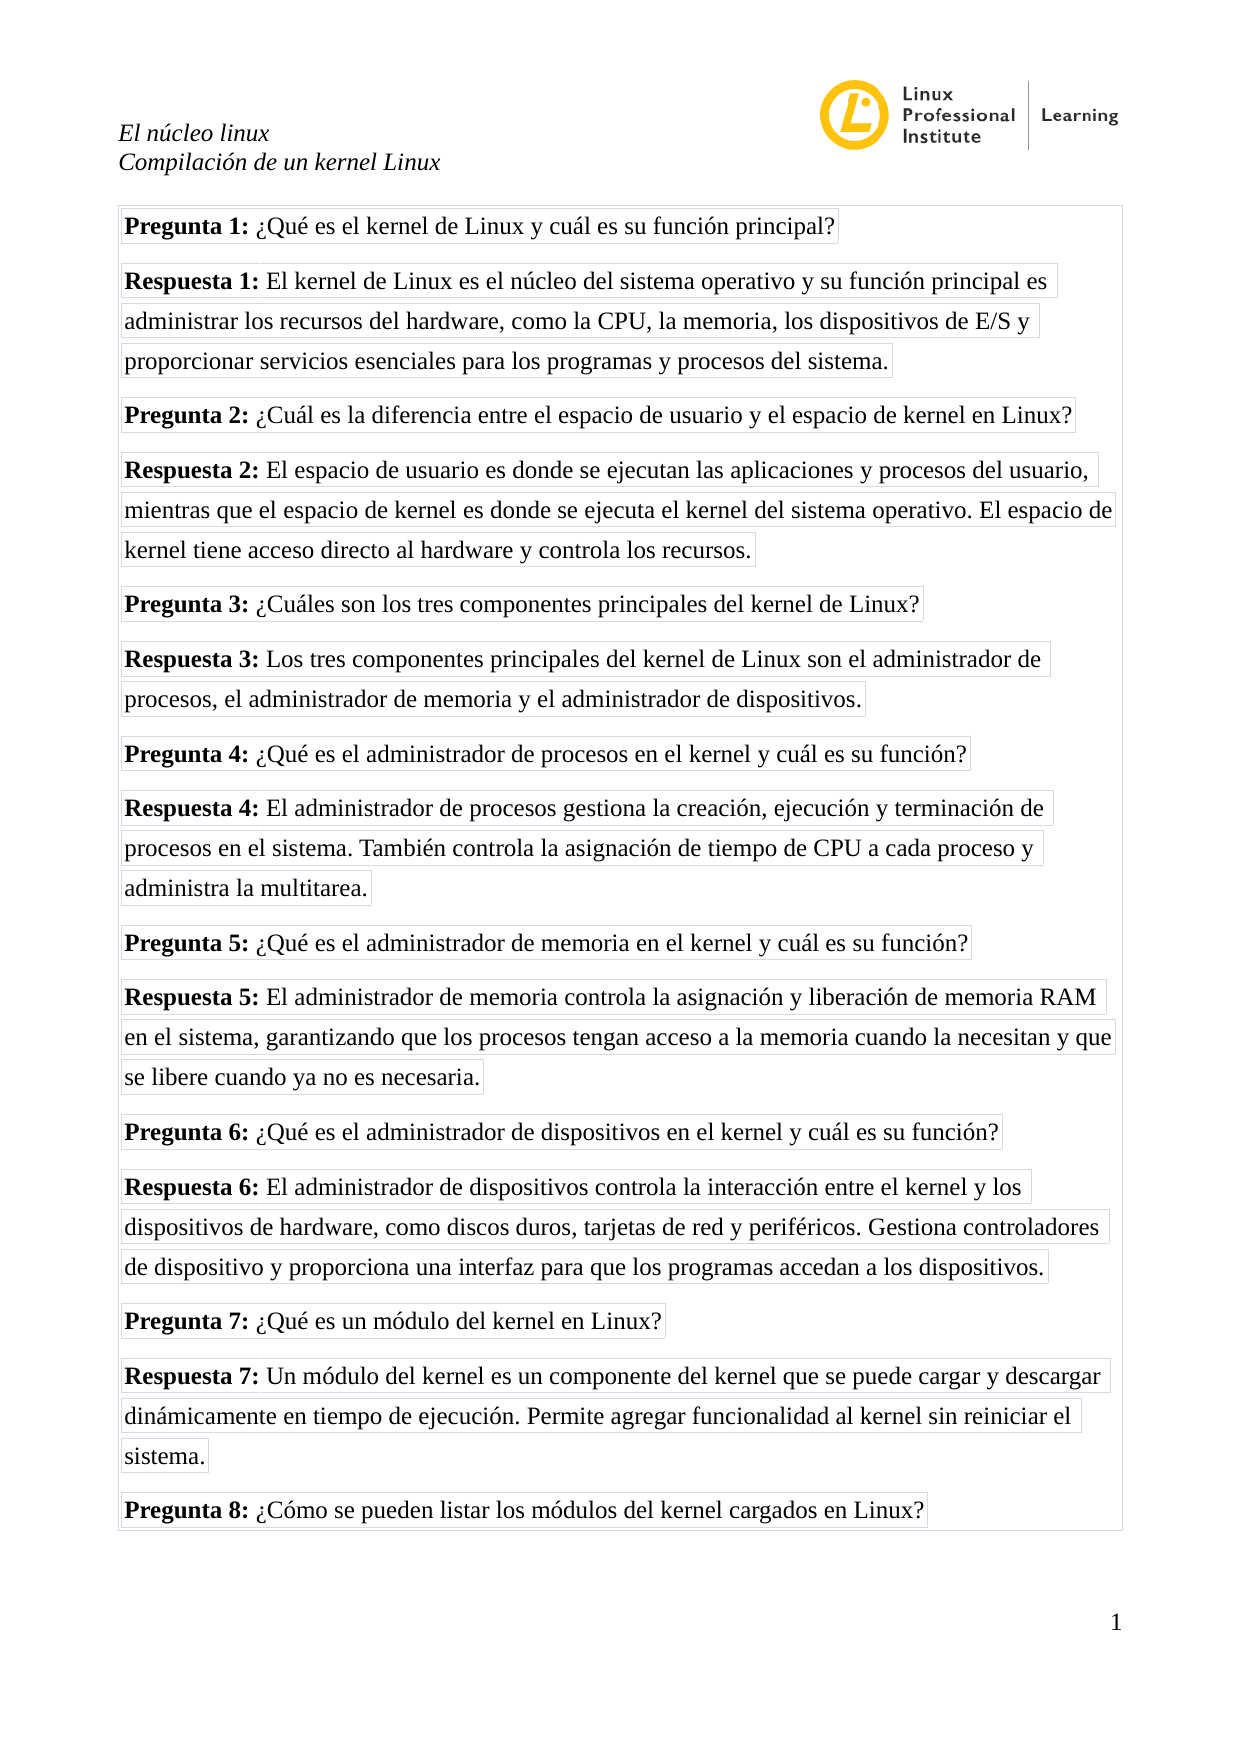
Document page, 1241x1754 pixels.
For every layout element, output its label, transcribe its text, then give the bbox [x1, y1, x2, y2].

text Respuesta 6: El administrador de dispositivos controla la interacción entre el kernel y los dispositivos de hardware, como discos duros, tarjetas de red y periféricos. Gestiona controladores de dispositivo y proporciona una interfaz para que los programas accedan a los dispositivos. [119, 1166, 1122, 1283]
text Pregunta 3: ¿Cuáles son los tres componentes principales del kernel de Linux? [119, 583, 1122, 621]
text Respuesta 7: Un módulo del kernel es un componente del kernel que se puede cargar y descargar dinámicamente en tiempo de ejecución. Permite agregar funcionalidad al kernel sin reiniciar el sistema. [119, 1355, 1122, 1472]
text Respuesta 1: El kernel de Linux es el núcleo del sistema operativo y su función principal es administrar los recursos del hardware, como la CPU, la memoria, los dispositivos de E/S y proporcionar servicios esenciales para los programas y procesos del sistema. [119, 260, 1122, 377]
text Pregunta 8: ¿Cómo se pueden listar los módulos del kernel cargados en Linux? [119, 1489, 1122, 1530]
text Pregunta 2: ¿Cuál es la diferencia entre el espacio de usuario y el espacio de kernel en Linux? [119, 394, 1122, 432]
text Respuesta 2: El espacio de usuario es donde se ejecutan las aplicaciones y procesos del usuario, mientras que el espacio de kernel es donde se ejecuta el kernel del sistema operativo. El espacio de kernel tiene acceso directo al hardware y controla los recursos. [119, 449, 1122, 567]
text Respuesta 5: El administrador de memoria controla la asignación y liberación de memoria RAM en el sistema, garantizando que los procesos tengan acceso a la memoria cuando la necesitan y que se libere cuando ya no es necesaria. [119, 976, 1122, 1094]
picture [819, 79, 1119, 151]
text Pregunta 1: ¿Qué es el kernel de Linux y cuál es su función principal? [119, 206, 1122, 243]
text Pregunta 7: ¿Qué es un módulo del kernel en Linux? [119, 1300, 1122, 1338]
text Respuesta 3: Los tres componentes principales del kernel de Linux son el administrador de procesos, el administrador de memoria y el administrador de dispositivos. [119, 638, 1122, 716]
text Pregunta 6: ¿Qué es el administrador de dispositivos en el kernel y cuál es su función? [119, 1111, 1122, 1149]
text Pregunta 4: ¿Qué es el administrador de procesos en el kernel y cuál es su función? [119, 733, 1122, 770]
text Respuesta 4: El administrador de procesos gestiona la creación, ejecución y terminación de procesos en el sistema. También controla la asignación de tiempo de CPU a cada proceso y administra la multitarea. [119, 787, 1122, 905]
text Pregunta 5: ¿Qué es el administrador de memoria en el kernel y cuál es su función? [119, 922, 1122, 959]
